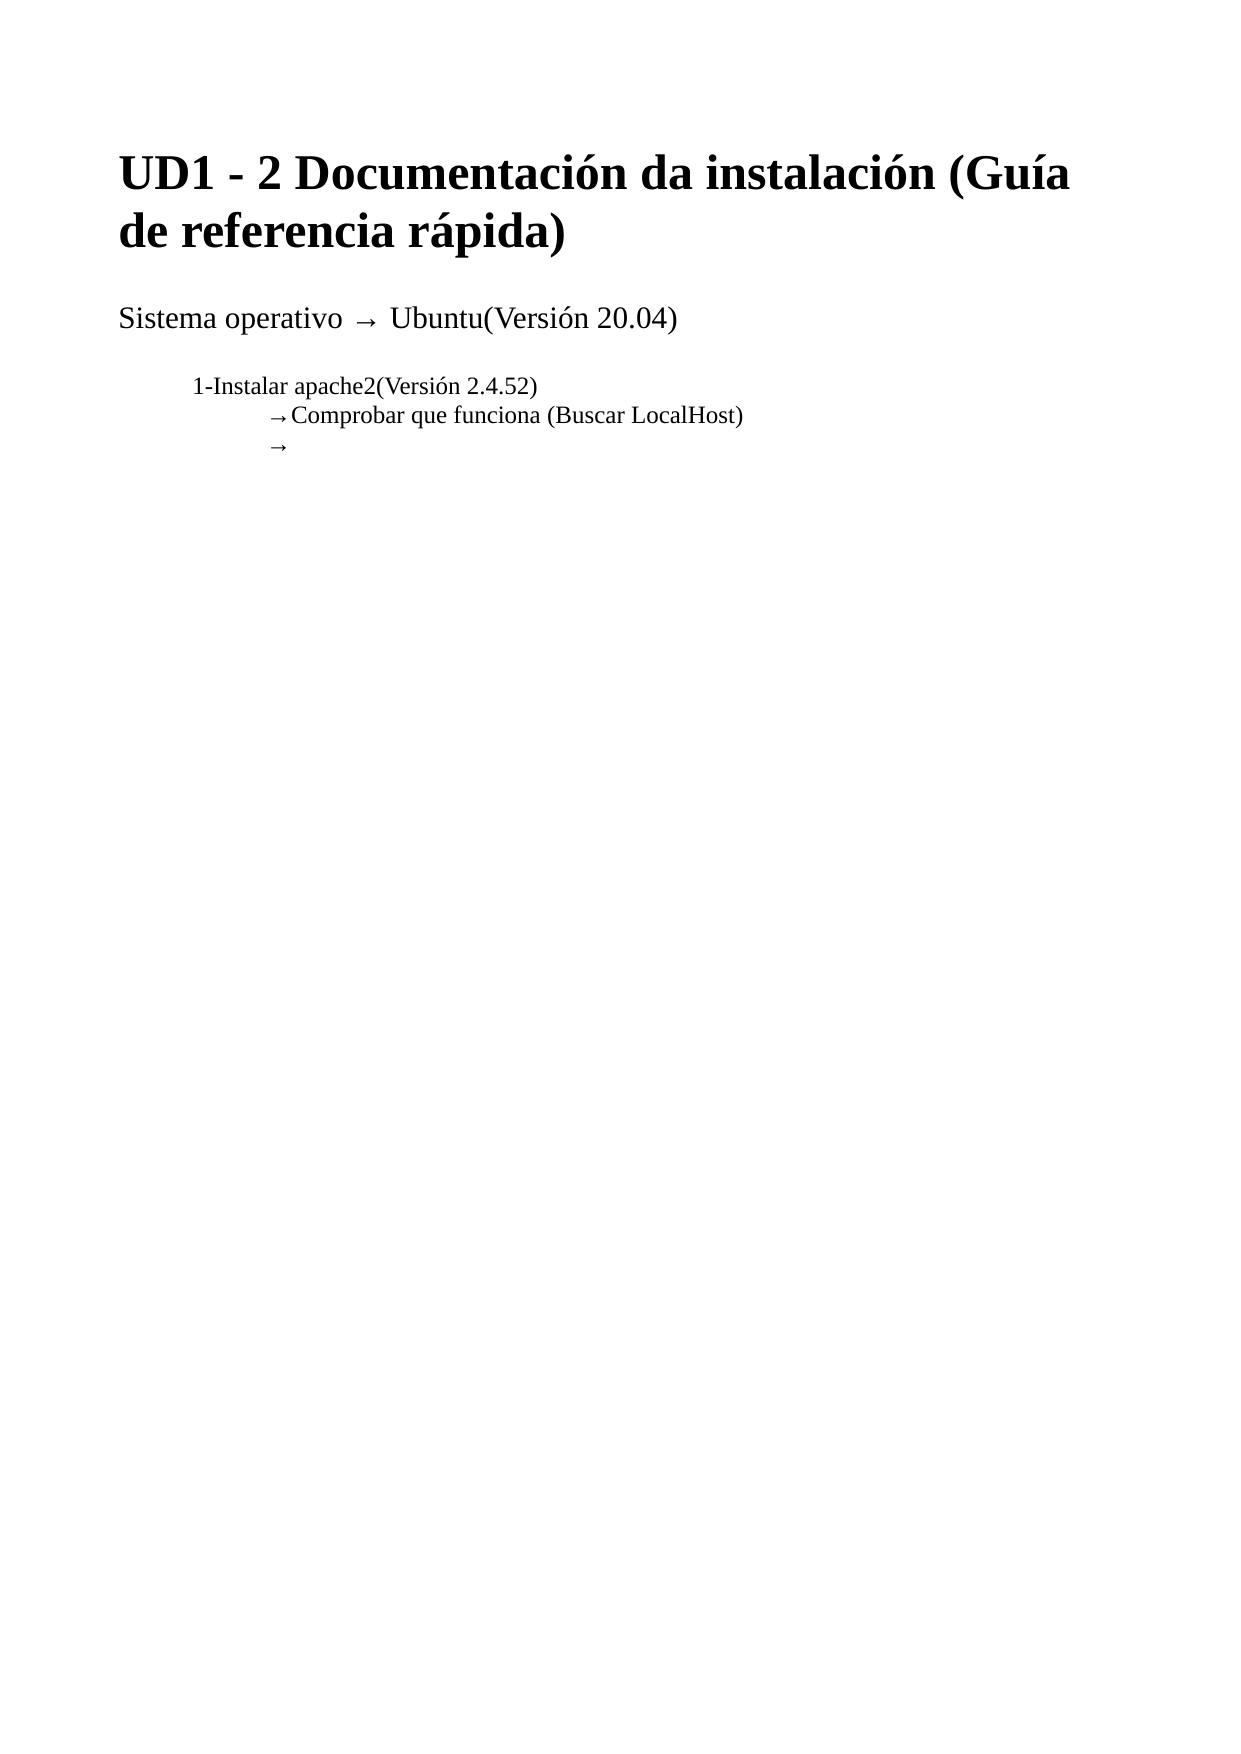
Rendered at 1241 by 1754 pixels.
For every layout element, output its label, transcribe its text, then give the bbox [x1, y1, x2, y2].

subtitle UD1 - 2 Documentación da instalación (Guía de referencia rápida) [118, 143, 1122, 258]
text 1-Instalar apache2(Versión 2.4.52) [118, 371, 1122, 400]
text → [118, 429, 1122, 457]
text →Comprobar que funciona (Buscar LocalHost) [118, 400, 1122, 429]
text Sistema operativo → Ubuntu(Versión 20.04) [118, 299, 1122, 335]
